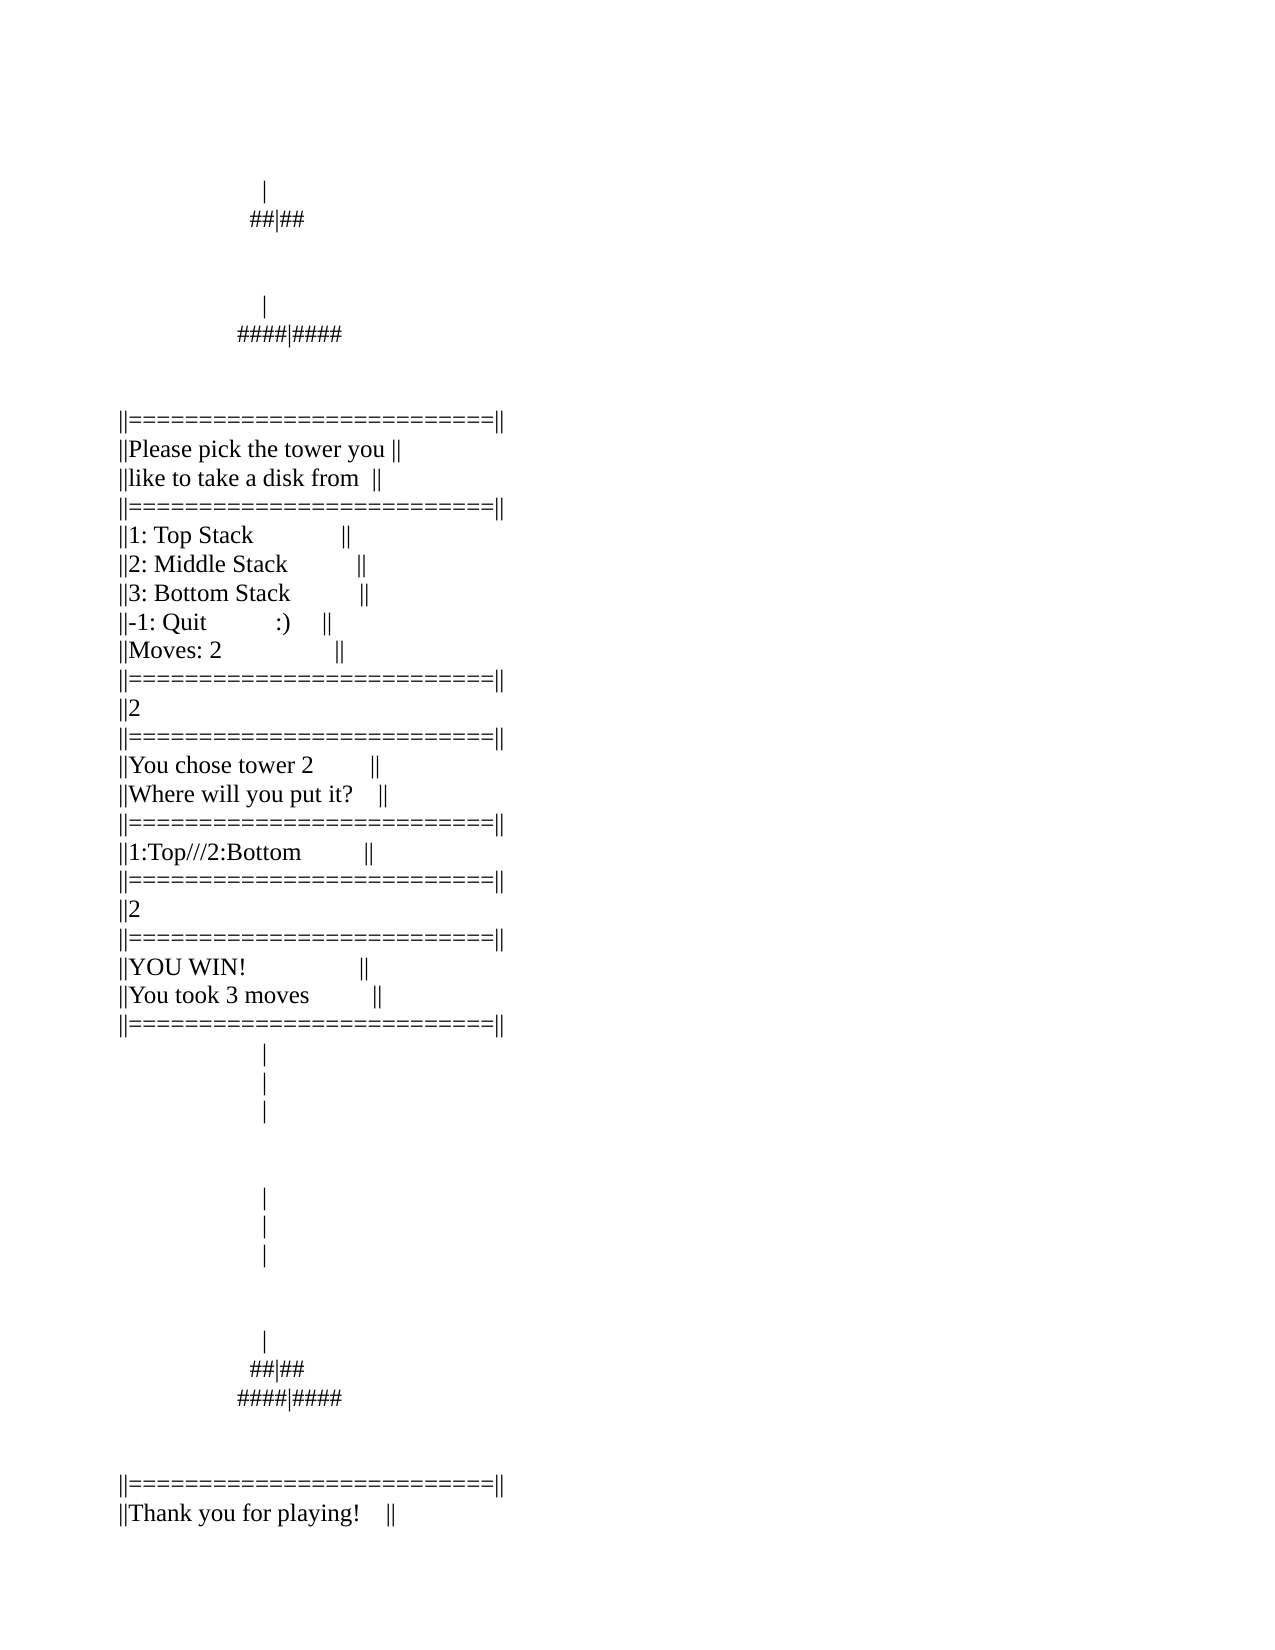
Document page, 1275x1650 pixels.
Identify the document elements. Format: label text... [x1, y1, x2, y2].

text ||==========================|| [118, 808, 1157, 837]
text ##|## [118, 204, 1157, 233]
text ||==========================|| [118, 722, 1157, 751]
text ||You chose tower 2 || [118, 751, 1157, 779]
text ##|## [118, 1354, 1157, 1383]
text ||2 [118, 693, 1157, 722]
text | [118, 176, 1157, 204]
text ||==========================|| [118, 1469, 1157, 1498]
text ||1:Top///2:Bottom || [118, 837, 1157, 866]
text ||2: Middle Stack || [118, 549, 1157, 578]
text | [118, 1096, 1157, 1124]
text ||==========================|| [118, 866, 1157, 894]
text ||You took 3 moves || [118, 981, 1157, 1009]
text ||Where will you put it? || [118, 779, 1157, 808]
text ||Please pick the tower you || [118, 434, 1157, 463]
text ||like to take a disk from || [118, 463, 1157, 492]
text | [118, 1182, 1157, 1211]
text ####|#### [118, 1383, 1157, 1412]
text | [118, 1067, 1157, 1096]
text | [118, 291, 1157, 319]
text ||2 [118, 894, 1157, 923]
text ||==========================|| [118, 406, 1157, 434]
text ||-1: Quit :) || [118, 607, 1157, 636]
text ||==========================|| [118, 923, 1157, 952]
text ||Moves: 2 || [118, 636, 1157, 664]
text ||==========================|| [118, 492, 1157, 521]
text | [118, 1239, 1157, 1268]
text ####|#### [118, 319, 1157, 348]
text ||Thank you for playing! || [118, 1498, 1157, 1527]
text | [118, 1038, 1157, 1067]
text | [118, 1211, 1157, 1239]
text ||==========================|| [118, 664, 1157, 693]
text ||==========================|| [118, 1009, 1157, 1038]
text | [118, 1326, 1157, 1354]
text ||1: Top Stack || [118, 521, 1157, 549]
text ||YOU WIN! || [118, 952, 1157, 981]
text ||3: Bottom Stack || [118, 578, 1157, 607]
